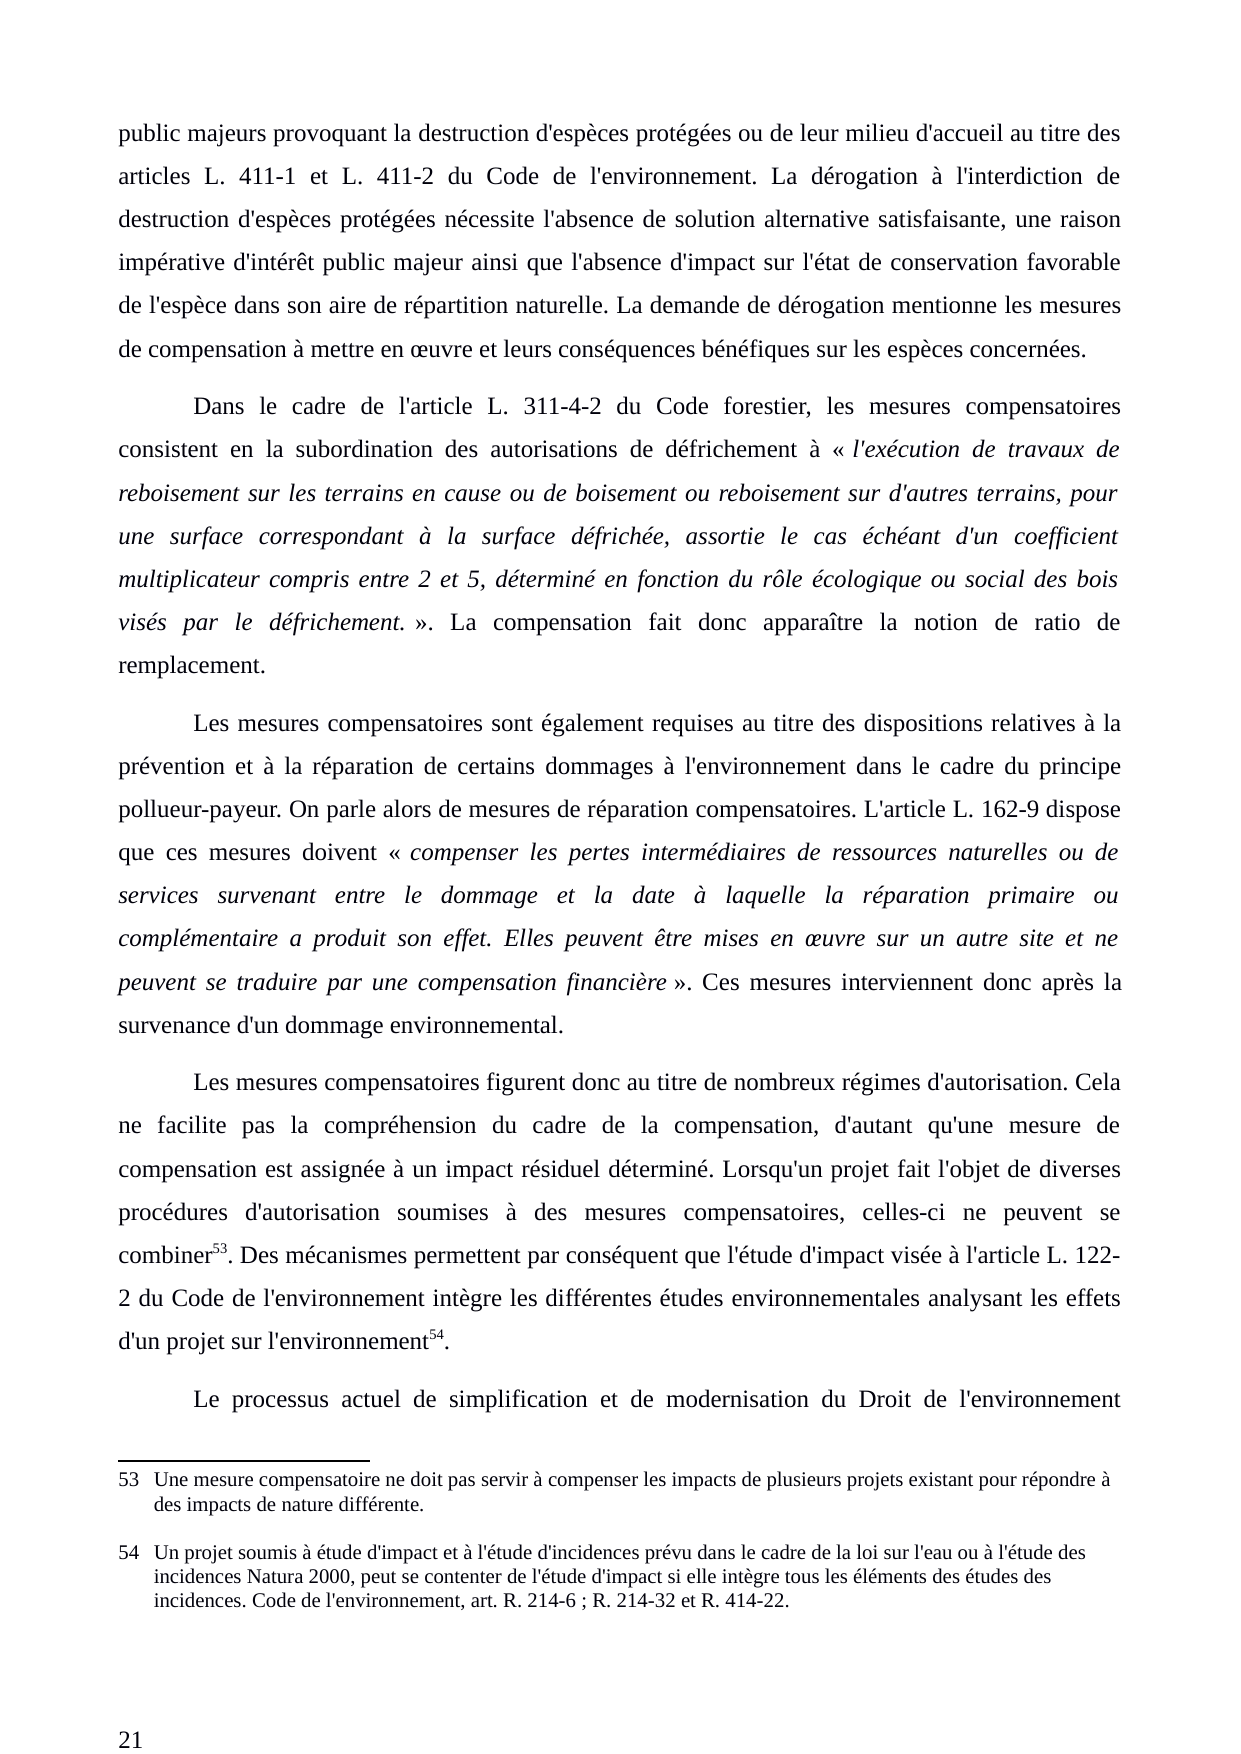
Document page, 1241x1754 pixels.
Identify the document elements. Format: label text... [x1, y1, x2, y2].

text Dans le cadre de l'article L. 311-4-2 du Code forestier, les mesures compensatoires consistent en la subordination des autorisations de défrichement à « l'exécution de travaux de reboisement sur les terrains en cause ou de boisement ou reboisement sur d'autres terrains, pour une surface correspondant à la surface défrichée, assortie le cas échéant d'un coefficient multiplicateur compris entre 2 et 5, déterminé en fonction du rôle écologique ou social des bois visés par le défrichement. ». La compensation fait donc apparaître la notion de ratio de remplacement. [118, 391, 1122, 679]
text Les mesures compensatoires sont également requises au titre des dispositions relatives à la prévention et à la réparation de certains dommages à l'environnement dans le cadre du principe pollueur-payeur. On parle alors de mesures de réparation compensatoires. L'article L. 162-9 dispose que ces mesures doivent « compenser les pertes intermédiaires de ressources naturelles ou de services survenant entre le dommage et la date à laquelle la réparation primaire ou complémentaire a produit son effet. Elles peuvent être mises en œuvre sur un autre site et ne peuvent se traduire par une compensation financière ». Ces mesures interviennent donc après la survenance d'un dommage environnemental. [118, 708, 1122, 1038]
text Un projet soumis à étude d'impact et à l'étude d'incidences prévu dans le cadre de la loi sur l'eau ou à l'étude des incidences Natura 2000, peut se contenter de l'étude d'impact si elle intègre tous les éléments des études des incidences. Code de l'environnement, art. R. 214-6 ; R. 214-32 et R. 414-22. [118, 1539, 1122, 1612]
text Une mesure compensatoire ne doit pas servir à compenser les impacts de plusieurs projets existant pour répondre à des impacts de nature différente. [118, 1467, 1122, 1516]
text Le processus actuel de simplification et de modernisation du Droit de l'environnement [118, 1384, 1122, 1413]
text Les mesures compensatoires figurent donc au titre de nombreux régimes d'autorisation. Cela ne facilite pas la compréhension du cadre de la compensation, d'autant qu'une mesure de compensation est assignée à un impact résiduel déterminé. Lorsqu'un projet fait l'objet de diverses procédures d'autorisation soumises à des mesures compensatoires, celles-ci ne peuvent se combiner. Des mécanismes permettent par conséquent que l'étude d'impact visée à l'article L. 122-2 du Code de l'environnement intègre les différentes études environnementales analysant les effets d'un projet sur l'environnement. [118, 1067, 1122, 1355]
text public majeurs provoquant la destruction d'espèces protégées ou de leur milieu d'accueil au titre des articles L. 411-1 et L. 411-2 du Code de l'environnement. La dérogation à l'interdiction de destruction d'espèces protégées nécessite l'absence de solution alternative satisfaisante, une raison impérative d'intérêt public majeur ainsi que l'absence d'impact sur l'état de conservation favorable de l'espèce dans son aire de répartition naturelle. La demande de dérogation mentionne les mesures de compensation à mettre en œuvre et leurs conséquences bénéfiques sur les espèces concernées. [118, 118, 1122, 362]
